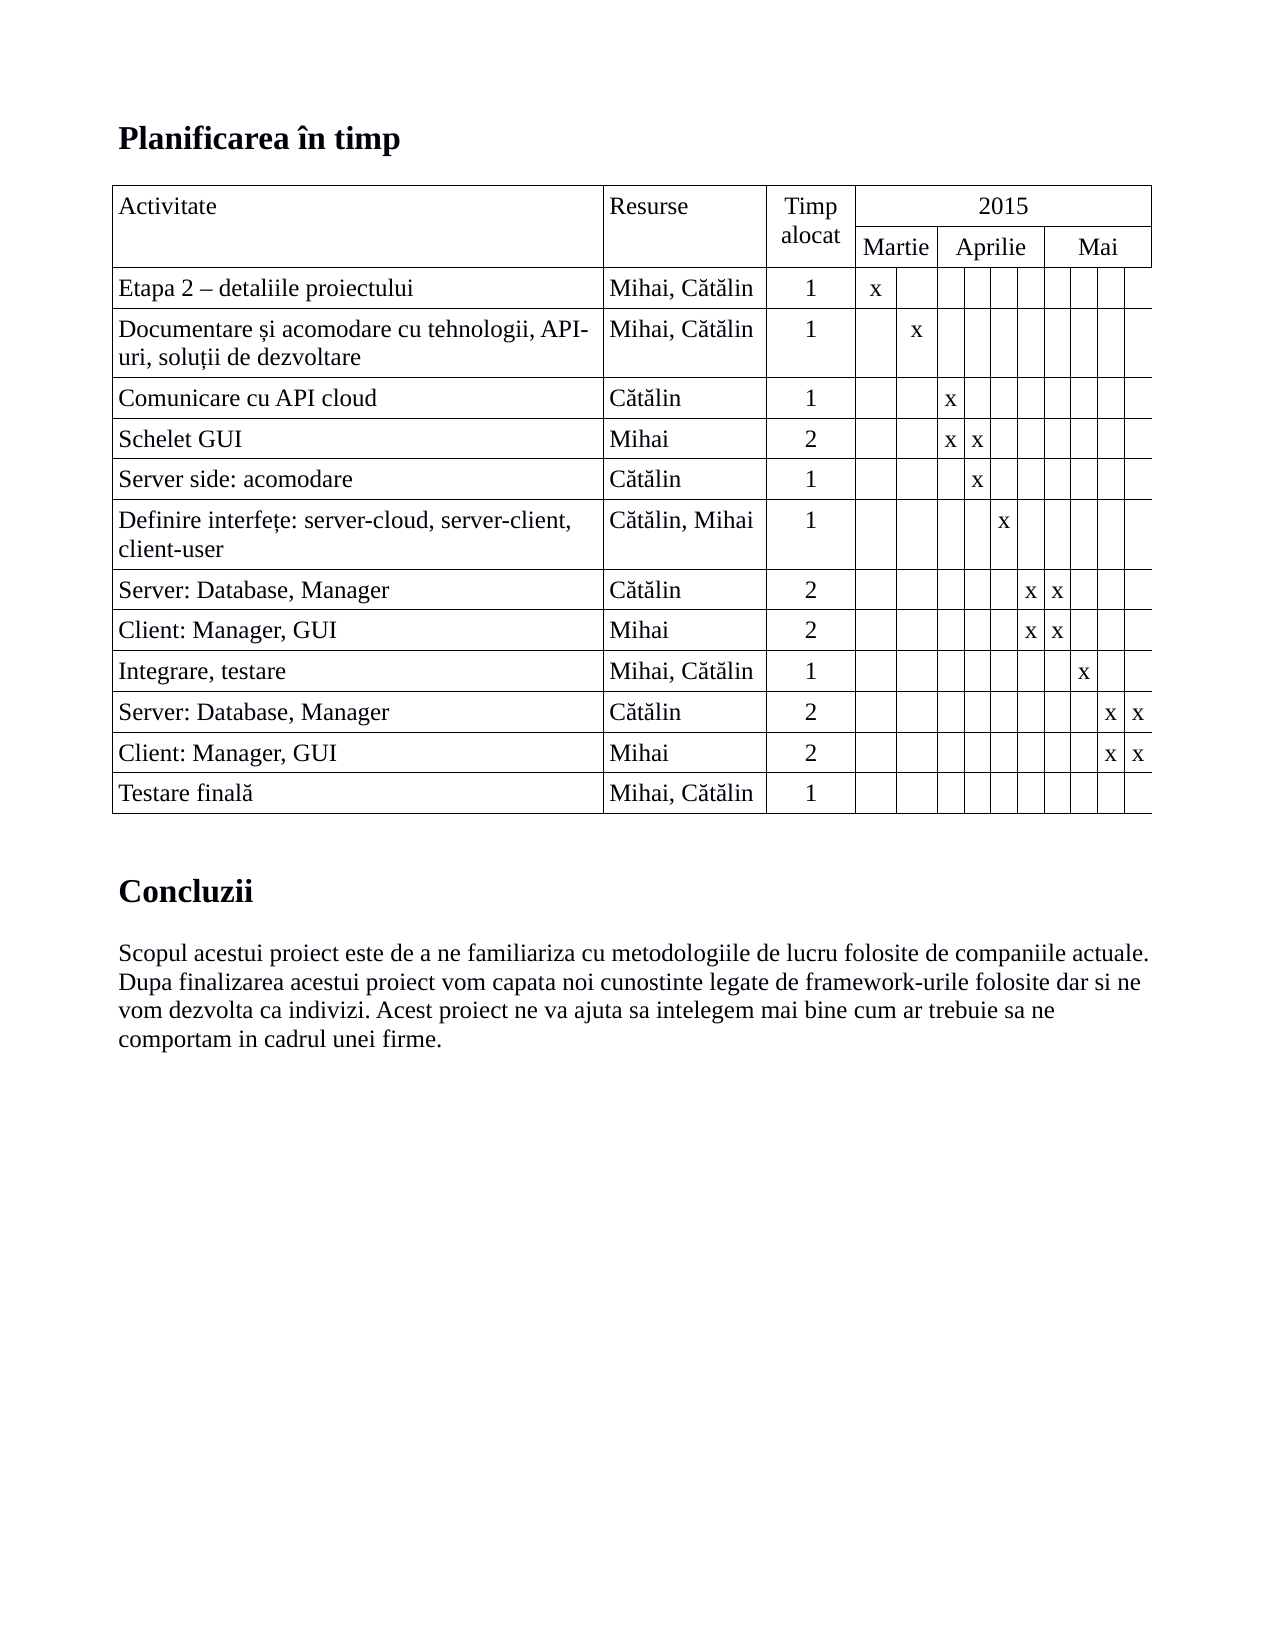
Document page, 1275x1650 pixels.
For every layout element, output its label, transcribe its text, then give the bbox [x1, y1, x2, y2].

table_cell x [965, 459, 990, 499]
table_cell [897, 459, 937, 499]
table_cell Definire interfețe: server-cloud, server-client, client-user [113, 500, 603, 568]
table_cell [1018, 459, 1044, 499]
table_cell 1 [767, 459, 855, 499]
table_cell [897, 610, 937, 650]
table_cell [1071, 459, 1097, 499]
text Concluzii [118, 871, 1157, 909]
table_cell [1125, 570, 1152, 609]
table_cell [991, 692, 1017, 731]
table_cell [965, 378, 990, 418]
table_cell [856, 651, 896, 691]
table_cell Mihai, Cătălin [604, 651, 766, 691]
table_cell [897, 692, 937, 731]
table_cell Cătălin [604, 570, 766, 609]
table_cell Mihai, Cătălin [604, 773, 766, 813]
table_cell [965, 651, 990, 691]
table_cell [856, 459, 896, 499]
table_cell x [897, 309, 937, 377]
table_cell x [938, 419, 964, 458]
table_cell [938, 651, 964, 691]
table_cell [1018, 500, 1044, 568]
table_cell [897, 378, 937, 418]
table_cell [1125, 419, 1152, 458]
table_cell [1045, 651, 1070, 691]
table_cell 1 [767, 773, 855, 813]
table_cell [1098, 570, 1124, 609]
table_cell [1071, 773, 1097, 813]
table_cell [856, 692, 896, 731]
table_cell [856, 570, 896, 609]
table_cell [938, 692, 964, 731]
table_cell [991, 733, 1017, 772]
table_cell [897, 733, 937, 772]
table_cell [1071, 419, 1097, 458]
table_cell Cătălin, Mihai [604, 500, 766, 568]
table_cell x [991, 500, 1017, 568]
table_cell [897, 773, 937, 813]
table_cell Testare finală [113, 773, 603, 813]
table_cell [1045, 309, 1070, 377]
table_cell Mihai [604, 733, 766, 772]
table_cell [965, 570, 990, 609]
table_cell Server: Database, Manager [113, 570, 603, 609]
table_cell [965, 773, 990, 813]
table_cell 2 [767, 570, 855, 609]
table_cell [1045, 692, 1070, 731]
table_cell [1071, 500, 1097, 568]
table_cell [1045, 773, 1070, 813]
table_cell 2 [767, 419, 855, 458]
table_cell [1045, 268, 1070, 307]
table_cell [856, 378, 896, 418]
text Dupa finalizarea acestui proiect vom capata noi cunostinte legate de framework-urile folosite dar si ne vom dezvolta ca indivizi. Acest proiect ne va ajuta sa intelegem mai bine cum ar trebuie sa ne comportam in cadrul unei firme. [118, 967, 1157, 1053]
table_cell Martie [856, 227, 937, 267]
table_cell 2 [767, 733, 855, 772]
table_cell [991, 459, 1017, 499]
table_cell Server side: acomodare [113, 459, 603, 499]
table_cell x [1098, 692, 1124, 731]
table_cell [1045, 733, 1070, 772]
table_cell [856, 500, 896, 568]
table_cell [991, 651, 1017, 691]
table_cell [897, 419, 937, 458]
table_cell [991, 570, 1017, 609]
table_cell [938, 610, 964, 650]
table_cell [1125, 309, 1152, 377]
table_cell Aprilie [938, 227, 1044, 267]
table_cell x [965, 419, 990, 458]
table_cell Mai [1045, 227, 1151, 267]
table_cell [938, 773, 964, 813]
table_cell [1045, 500, 1070, 568]
table_cell Client: Manager, GUI [113, 733, 603, 772]
table_cell Client: Manager, GUI [113, 610, 603, 650]
table_cell [938, 500, 964, 568]
table_cell [1018, 309, 1044, 377]
table_cell Mihai [604, 610, 766, 650]
table_cell x [856, 268, 896, 307]
table_cell x [1018, 610, 1044, 650]
table_cell 1 [767, 268, 855, 307]
table_cell Mihai, Cătălin [604, 268, 766, 307]
table_cell Cătălin [604, 459, 766, 499]
table_cell [965, 268, 990, 307]
table_cell [965, 500, 990, 568]
table_cell [1071, 268, 1097, 307]
table_cell [1125, 378, 1152, 418]
table_cell x [1125, 733, 1152, 772]
table_header 2015 [856, 186, 1151, 226]
table_cell [1098, 651, 1124, 691]
table_cell [1125, 500, 1152, 568]
table_cell [1071, 570, 1097, 609]
table_cell x [1098, 733, 1124, 772]
table_cell [938, 570, 964, 609]
table_cell Server: Database, Manager [113, 692, 603, 731]
table_cell [897, 500, 937, 568]
table_cell [1071, 733, 1097, 772]
table_cell [1018, 773, 1044, 813]
table_cell [1071, 378, 1097, 418]
table_cell [965, 309, 990, 377]
table_cell [897, 268, 937, 307]
table_cell 1 [767, 309, 855, 377]
table_cell [897, 651, 937, 691]
text Scopul acestui proiect este de a ne familiariza cu metodologiile de lucru folosite de companiile actuale. [118, 938, 1157, 967]
table_cell [1045, 419, 1070, 458]
table_cell [1071, 692, 1097, 731]
table_cell [1018, 378, 1044, 418]
table_cell [938, 459, 964, 499]
table_cell x [1125, 692, 1152, 731]
table_cell [991, 309, 1017, 377]
table_cell [1098, 773, 1124, 813]
table_cell [938, 309, 964, 377]
table_cell [1125, 268, 1152, 307]
table_cell [1098, 610, 1124, 650]
table_cell Schelet GUI [113, 419, 603, 458]
table_cell x [938, 378, 964, 418]
table_cell x [1018, 570, 1044, 609]
table_cell Comunicare cu API cloud [113, 378, 603, 418]
table_cell 1 [767, 651, 855, 691]
table_cell [965, 692, 990, 731]
table_cell x [1045, 570, 1070, 609]
table_cell [1071, 309, 1097, 377]
table_cell 1 [767, 500, 855, 568]
table_cell [965, 733, 990, 772]
table_cell [856, 733, 896, 772]
table_cell [1018, 651, 1044, 691]
table_cell [1098, 500, 1124, 568]
table_cell [1125, 651, 1152, 691]
table_cell [991, 268, 1017, 307]
table_cell [1045, 459, 1070, 499]
table_cell [1071, 610, 1097, 650]
table_cell Mihai [604, 419, 766, 458]
table_cell [856, 773, 896, 813]
table_cell [1045, 378, 1070, 418]
table_cell Etapa 2 – detaliile proiectului [113, 268, 603, 307]
table_cell [856, 610, 896, 650]
table_cell [1125, 459, 1152, 499]
table_cell [1125, 773, 1152, 813]
table_cell [1018, 692, 1044, 731]
table_cell [1098, 378, 1124, 418]
table_cell [856, 419, 896, 458]
table_cell [938, 268, 964, 307]
table_cell 2 [767, 610, 855, 650]
table_header Timp alocat [767, 186, 855, 267]
table_cell [1018, 419, 1044, 458]
table_cell 2 [767, 692, 855, 731]
table_header Resurse [604, 186, 766, 267]
table_cell [991, 610, 1017, 650]
text Planificarea în timp [118, 118, 1157, 156]
table_cell [991, 378, 1017, 418]
table_cell [1098, 459, 1124, 499]
table_cell [1018, 733, 1044, 772]
table_cell Documentare și acomodare cu tehnologii, API-uri, soluții de dezvoltare [113, 309, 603, 377]
table_cell 1 [767, 378, 855, 418]
table_cell [1018, 268, 1044, 307]
table_cell [991, 773, 1017, 813]
table_cell [1098, 268, 1124, 307]
table_cell Cătălin [604, 692, 766, 731]
table_cell x [1045, 610, 1070, 650]
table_cell Mihai, Cătălin [604, 309, 766, 377]
table_cell [897, 570, 937, 609]
table_cell [938, 733, 964, 772]
table_cell [1098, 419, 1124, 458]
table_cell [1098, 309, 1124, 377]
table_cell [965, 610, 990, 650]
table_header Activitate [113, 186, 603, 267]
table_cell Cătălin [604, 378, 766, 418]
table_cell [991, 419, 1017, 458]
table_cell x [1071, 651, 1097, 691]
table_cell [1125, 610, 1152, 650]
table_cell [856, 309, 896, 377]
table_cell Integrare, testare [113, 651, 603, 691]
